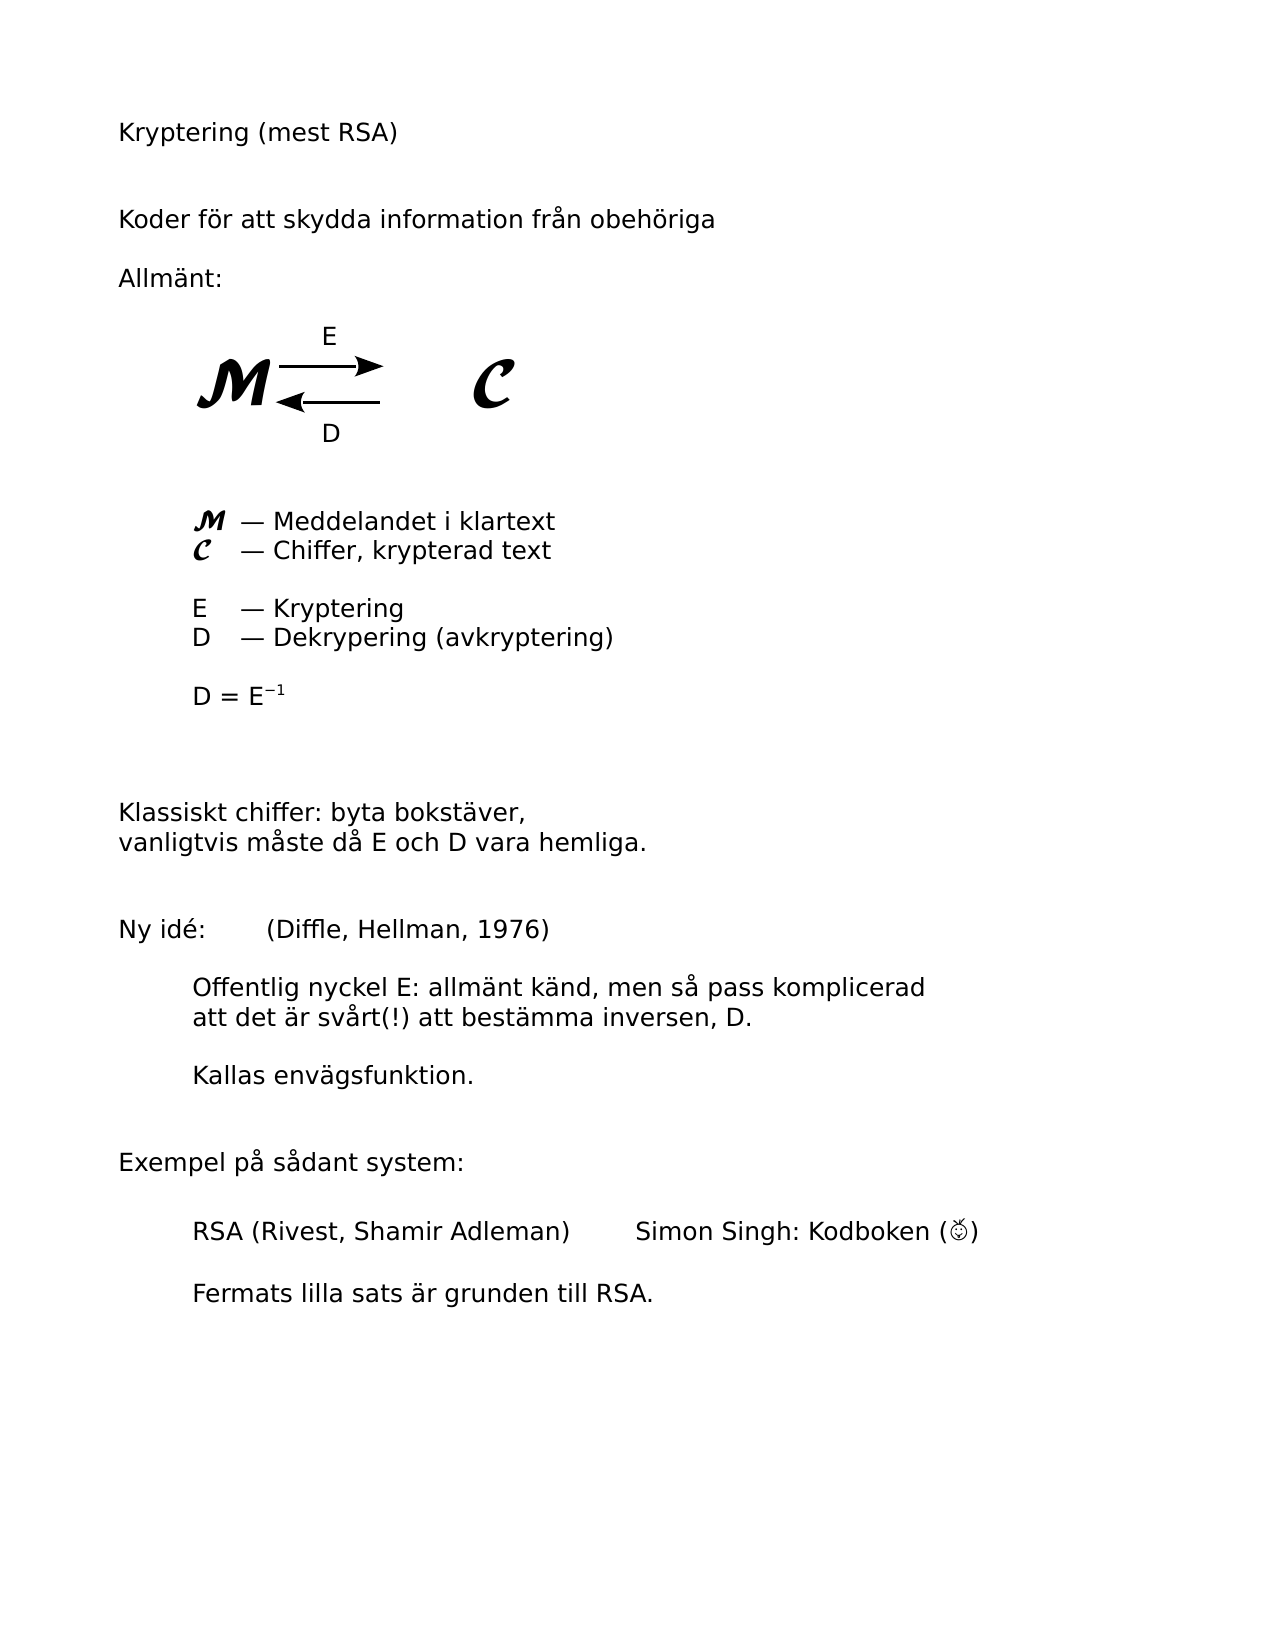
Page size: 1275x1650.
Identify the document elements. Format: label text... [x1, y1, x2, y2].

text D = E−1 [118, 682, 1157, 711]
text 𝓜 𝓒 [118, 351, 1157, 419]
text Offentlig nyckel E: allmänt känd, men så pass komplicerad [118, 973, 1157, 1003]
text Koder för att skydda information från obehöriga [118, 206, 1157, 235]
text RSA (Rivest, Shamir Adleman) Simon Singh: Kodboken (☺) [118, 1207, 1157, 1249]
text Kryptering (mest RSA) [118, 118, 1157, 147]
text D [118, 419, 1157, 448]
text att det är svårt(!) att bestämma inversen, D. [118, 1003, 1157, 1032]
text E [118, 322, 1157, 351]
text Allmänt: [118, 264, 1157, 293]
text 𝓒 — Chiffer, krypterad text [118, 536, 1157, 565]
text vanligtvis måste då E och D vara hemliga. [118, 828, 1157, 857]
text D — Dekrypering (avkryptering) [118, 623, 1157, 653]
text Kallas envägsfunktion. [118, 1061, 1157, 1090]
text 𝓜 — Meddelandet i klartext [118, 507, 1157, 536]
text Fermats lilla sats är grunden till RSA. [118, 1279, 1157, 1308]
text Exempel på sådant system: [118, 1148, 1157, 1178]
text E — Kryptering [118, 594, 1157, 623]
text Klassiskt chiffer: byta bokstäver, [118, 798, 1157, 828]
text Ny idé: (Diffle, Hellman, 1976) [118, 915, 1157, 944]
